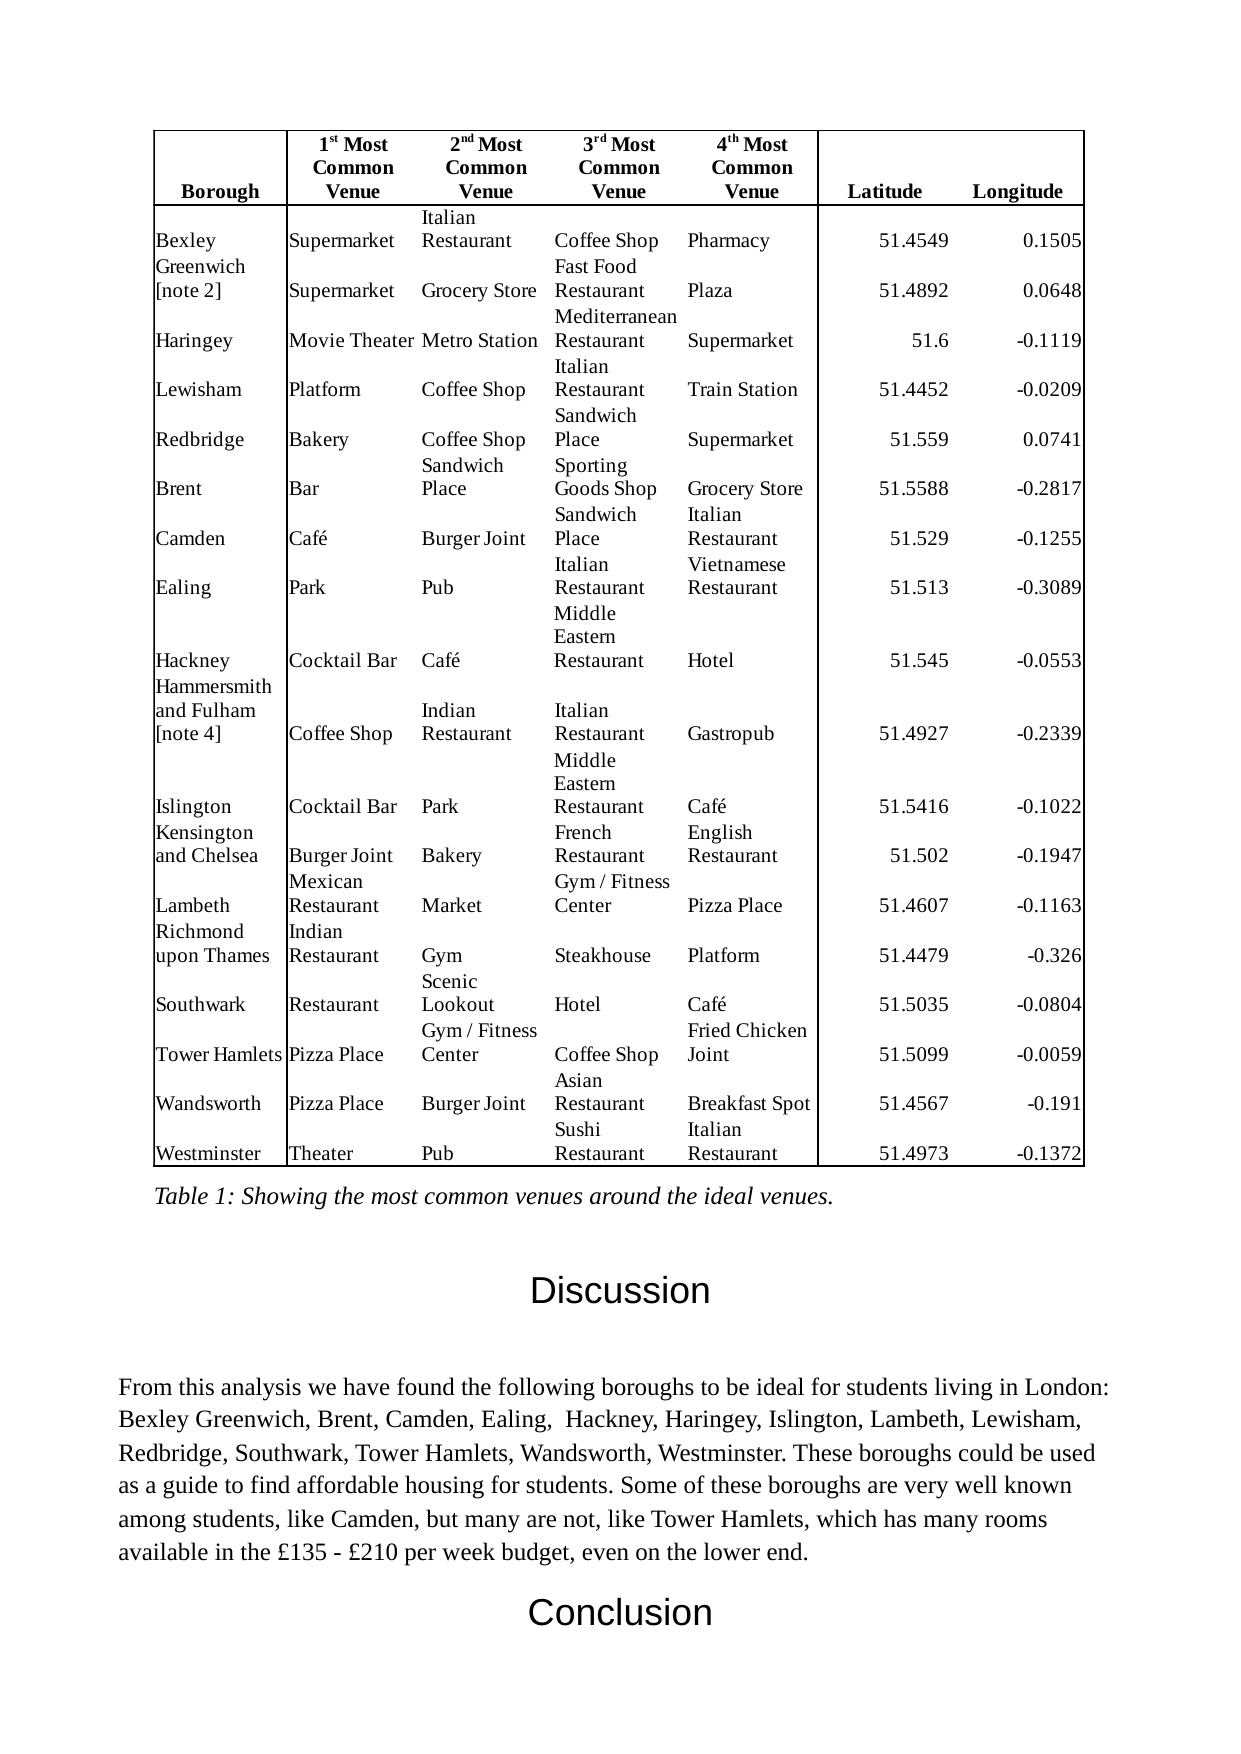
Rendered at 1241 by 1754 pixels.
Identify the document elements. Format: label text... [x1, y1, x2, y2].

text Table 1: Showing the most common venues around the ideal venues. [153, 131, 1087, 1210]
text From this analysis we have found the following boroughs to be ideal for students living in London: Bexley Greenwich, Brent, Camden, Ealing, Hackney, Haringey, Islington, Lambeth, Lewisham, Redbridge, Southwark, Tower Hamlets, Wandsworth, Westminster. These boroughs could be used as a guide to find affordable housing for students. Some of these boroughs are very well known among students, like Camden, but many are not, like Tower Hamlets, which has many rooms available in the £135 - £210 per week budget, even on the lower end. [118, 1372, 1122, 1565]
subtitle Conclusion [118, 1591, 1122, 1634]
subtitle Discussion [118, 1268, 1122, 1311]
